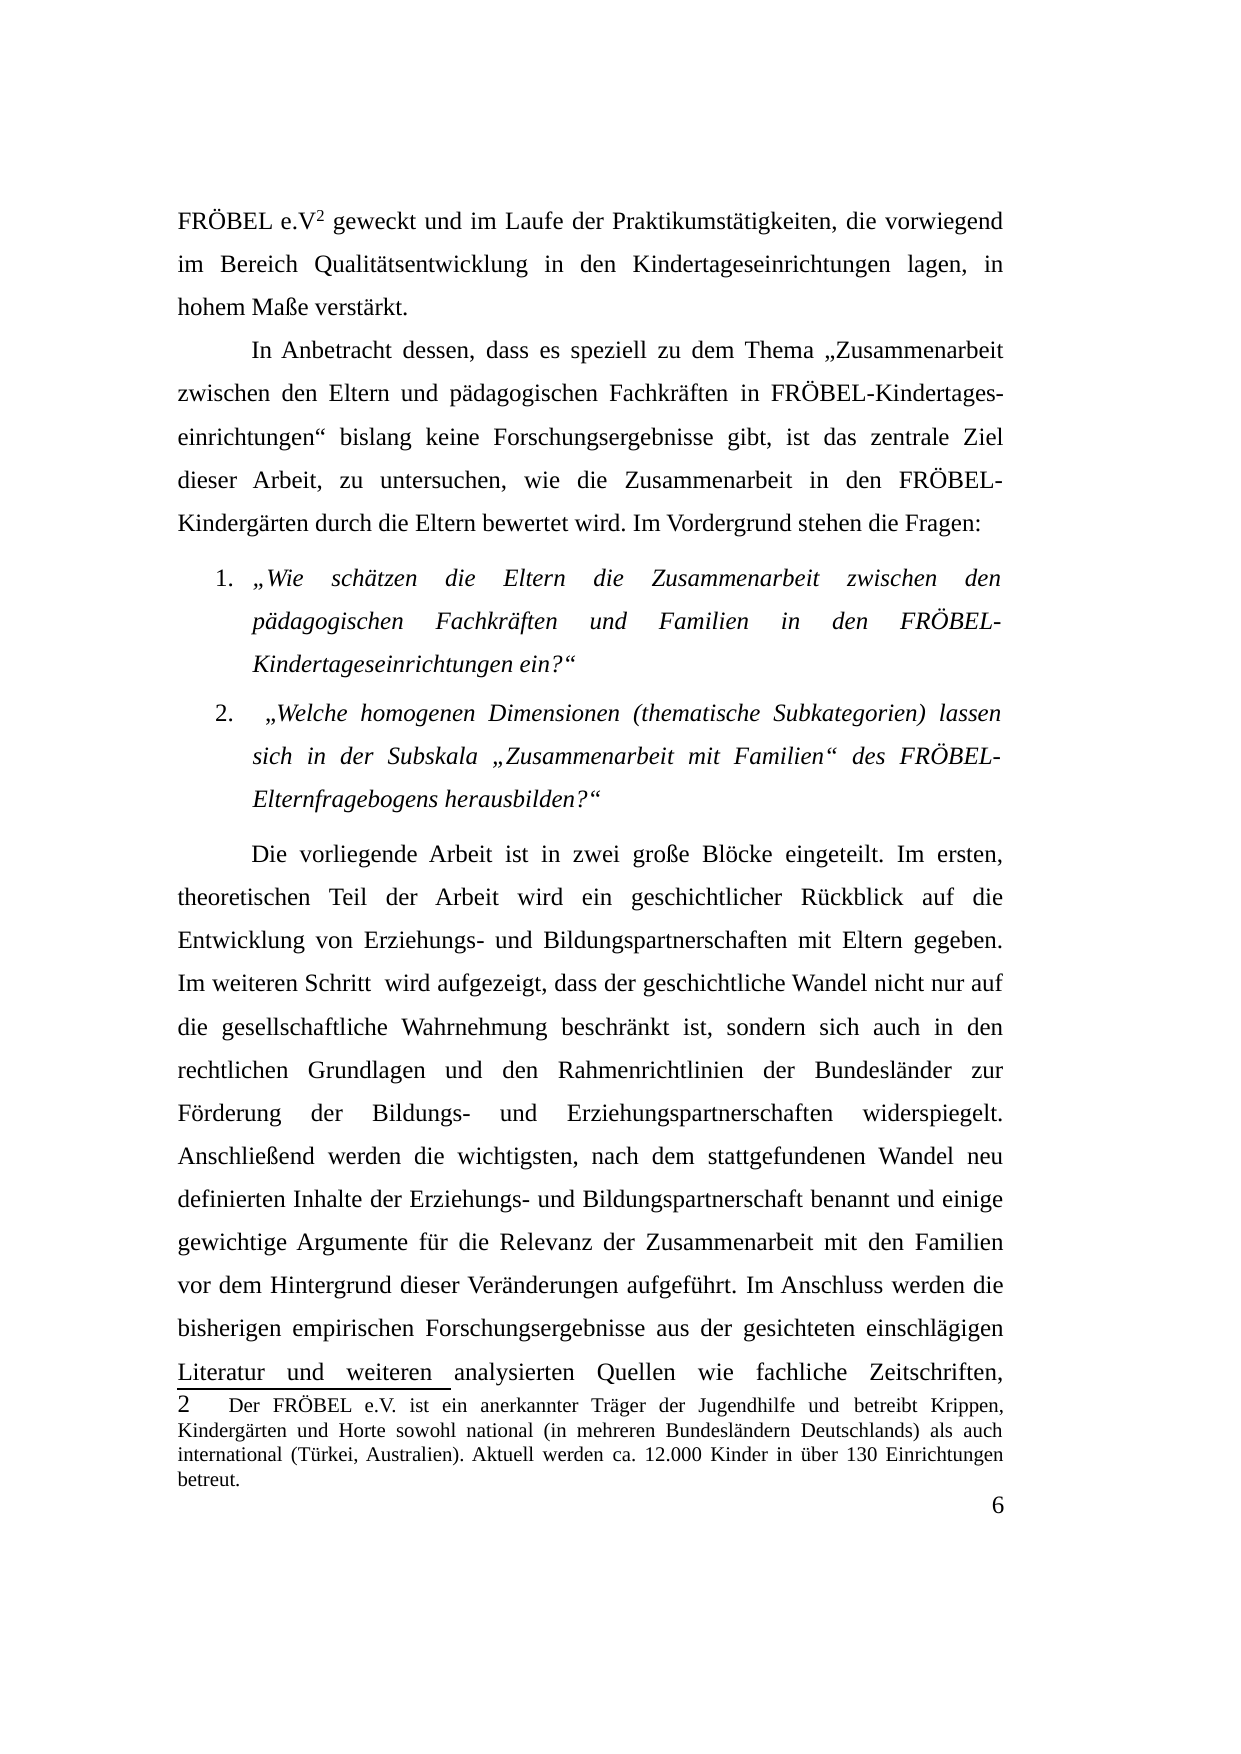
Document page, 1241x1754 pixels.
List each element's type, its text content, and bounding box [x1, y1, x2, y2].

list „Welche homogenen Dimensionen (thematische Subkategorien) lassen sich in der Subskala „Zusammenarbeit mit Familien“ des FRÖBEL-Elternfragebogens herausbilden?“ [215, 698, 1004, 813]
list „Wie schätzen die Eltern die Zusammenarbeit zwischen den pädagogischen Fachkräften und Familien in den FRÖBEL-Kindertageseinrichtungen ein?“ [215, 563, 1004, 678]
text Der FRÖBEL e.V. ist ein anerkannter Träger der Jugendhilfe und betreibt Krippen, Kindergärten und Horte sowohl national (in mehreren Bundesländern Deutschlands) als auch international (Türkei, Australien). Aktuell werden ca. 12.000 Kinder in über 130 Einrichtungen betreut. [177, 1389, 1004, 1491]
text In Anbetracht dessen, dass es speziell zu dem Thema „Zusammenarbeit zwischen den Eltern und pädagogischen Fachkräften in FRÖBEL-Kindertages-einrichtungen“ bislang keine Forschungsergebnisse gibt, ist das zentrale Ziel dieser Arbeit, zu untersuchen, wie die Zusammenarbeit in den FRÖBEL-Kindergärten durch die Eltern bewertet wird. Im Vordergrund stehen die Fragen: [177, 335, 1004, 537]
text Der empirische Teil der Arbeit befasst sich mit einer explorativen Untersuchung zum Thema „Zusammenarbeit mit Familien in Kindertageseinrichtungen“, die im Rahmen des Projekts „FRÖBEL-Eltern- und Mitarbeiter/-innenbefragung 2013” durchgeführt wurde. Das Interesse an den FRÖBEL-Kindergärten und deren Zusammenarbeit mit den Familien wurde während meines dreimonatigen Praktikums bei dem gemeinnützigen Verein FRÖBEL e.V geweckt und im Laufe der Praktikumstätigkeiten, die vorwiegend im Bereich Qualitätsentwicklung in den Kindertageseinrichtungen lagen, in hohem Maße verstärkt. [177, 206, 1004, 321]
text Die vorliegende Arbeit ist in zwei große Blöcke eingeteilt. Im ersten, theoretischen Teil der Arbeit wird ein geschichtlicher Rückblick auf die Entwicklung von Erziehungs- und Bildungspartnerschaften mit Eltern gegeben. Im weiteren Schritt wird aufgezeigt, dass der geschichtliche Wandel nicht nur auf die gesellschaftliche Wahrnehmung beschränkt ist, sondern sich auch in den rechtlichen Grundlagen und den Rahmenrichtlinien der Bundesländer zur Förderung der Bildungs- und Erziehungspartnerschaften widerspiegelt. Anschließend werden die wichtigsten, nach dem stattgefundenen Wandel neu definierten Inhalte der Erziehungs- und Bildungspartnerschaft benannt und einige gewichtige Argumente für die Relevanz der Zusammenarbeit mit den Familien vor dem Hintergrund dieser Veränderungen aufgeführt. Im Anschluss werden die bisherigen empirischen Forschungsergebnisse aus der gesichteten einschlägigen Literatur und weiteren analysierten Quellen wie fachliche Zeitschriften, [177, 839, 1004, 1385]
